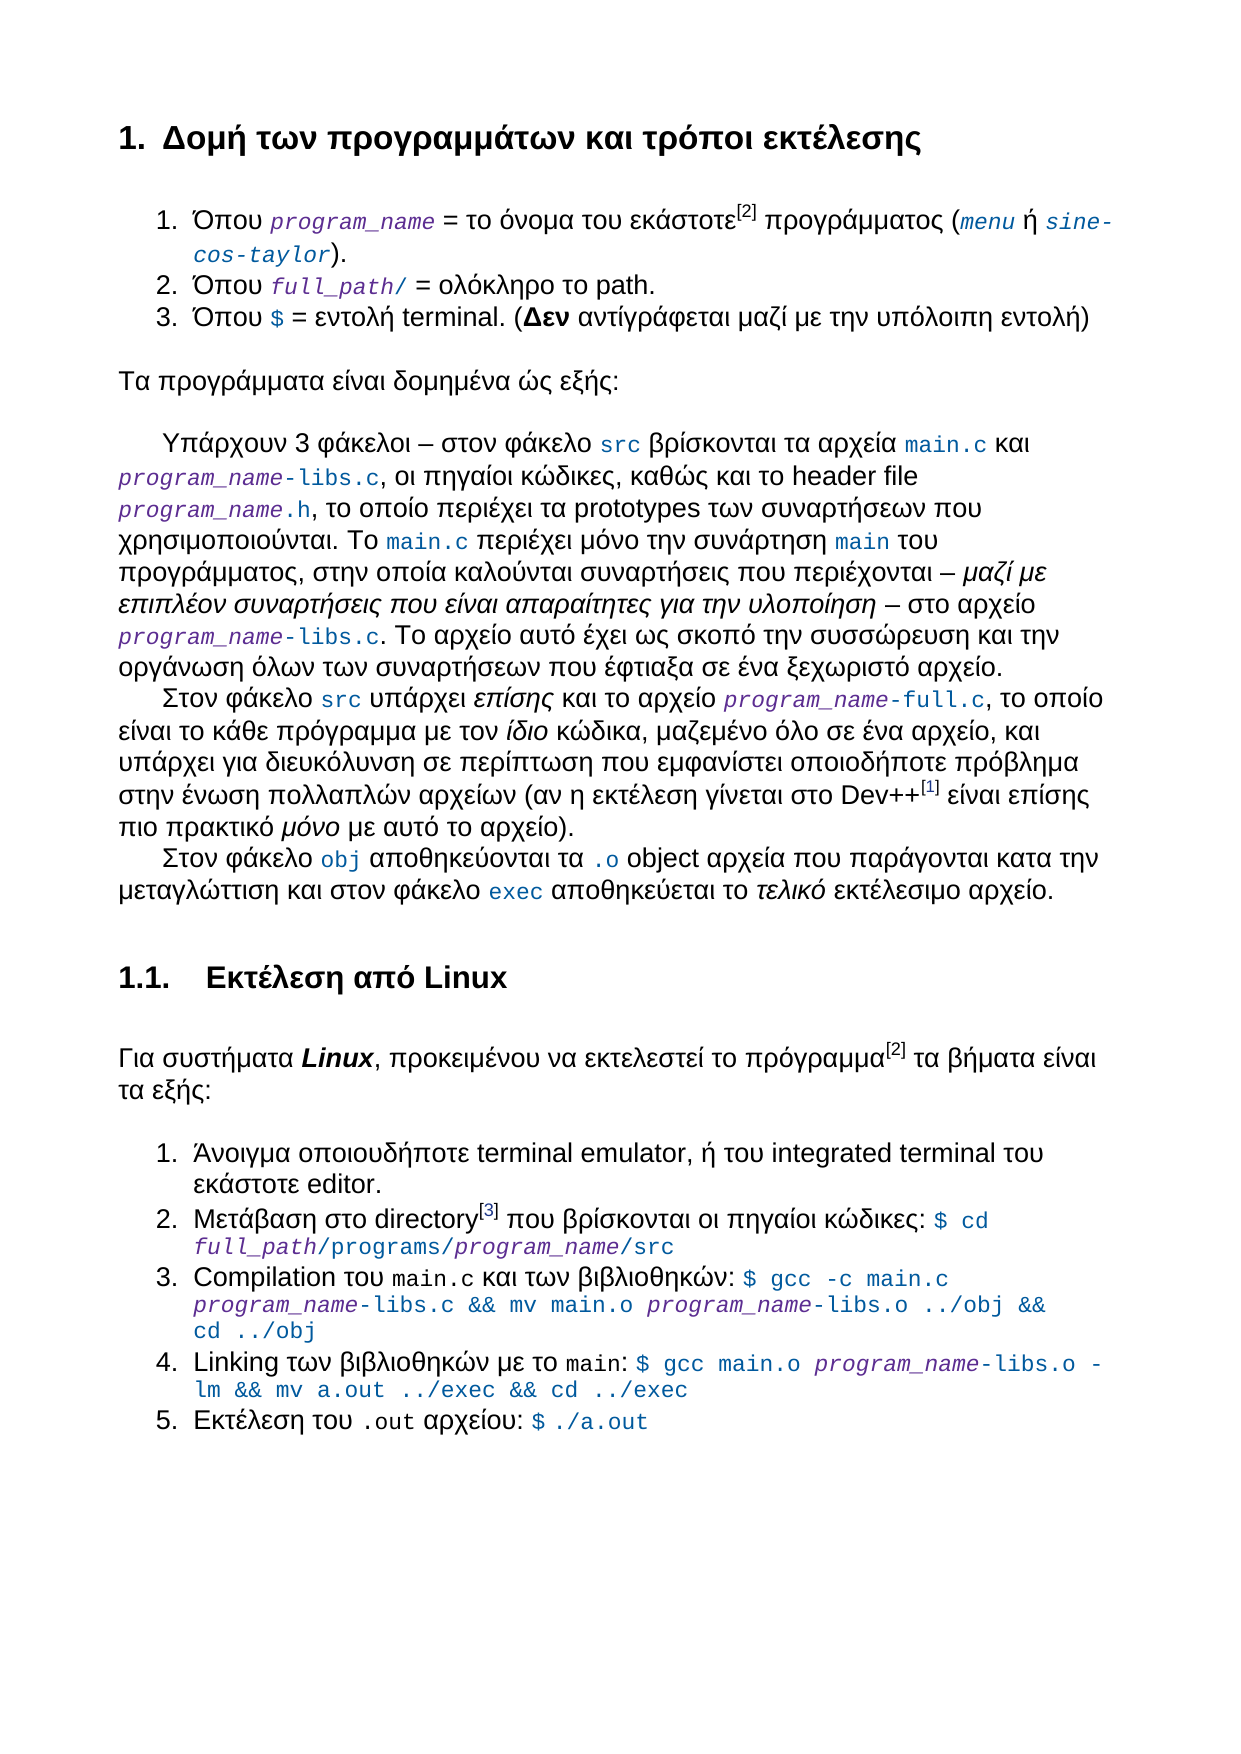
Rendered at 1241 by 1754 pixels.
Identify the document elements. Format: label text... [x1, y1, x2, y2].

text Για συστήματα Linux, προκειμένου να εκτελεστεί το πρόγραμμα[2] τα βήματα είναι τα εξής: [118, 1038, 1122, 1106]
list Άνοιγμα οποιουδήποτε terminal emulator, ή του integrated terminal του εκάστοτε editor. [156, 1137, 1122, 1199]
list Όπου full_path/ = ολόκληρο το path. [156, 269, 1122, 301]
list Μετάβαση στο directory[3] που βρίσκονται οι πηγαίοι κώδικες: $ cd full_path/programs/program_name/src [156, 1199, 1122, 1261]
list Εκτέλεση του .out αρχείου: $ ./a.out [156, 1404, 1122, 1436]
list Όπου program_name = το όνομα του εκάστοτε[2] προγράμματος (menu ή sine-cos-taylor). [156, 200, 1122, 269]
text Υπάρχουν 3 φάκελοι – στον φάκελο src βρίσκονται τα αρχεία main.c και program_name-libs.c, οι πηγαίοι κώδικες, καθώς και το header file program_name.h, το οποίο περιέχει τα prototypes των συναρτήσεων που χρησιμοποιούνται. Το main.c περιέχει μόνο την συνάρτηση main του προγράμματος, στην οποία καλούνται συναρτήσεις που περιέχονται – μαζί με επιπλέον συναρτήσεις που είναι απαραίτητες για την υλοποίηση – στο αρχείο program_name-libs.c. Το αρχείο αυτό έχει ως σκοπό την συσσώρευση και την οργάνωση όλων των συναρτήσεων που έφτιαξα σε ένα ξεχωριστό αρχείο. [118, 427, 1122, 682]
list Όπου $ = εντολή terminal. (Δεν αντίγράφεται μαζί με την υπόλοιπη εντολή) [156, 301, 1122, 333]
list Compilation του main.c και των βιβλιοθηκών: $ gcc -c main.c program_name-libs.c && mv main.o program_name-libs.o ../obj && cd ../obj [156, 1261, 1122, 1346]
text Τα προγράμματα είναι δομημένα ώς εξής: [118, 365, 1122, 396]
text Στον φάκελο obj αποθηκεύονται τα .o object αρχεία που παράγονται κατα την μεταγλώττιση και στον φάκελο exec αποθηκεύεται το τελικό εκτέλεσιμο αρχείο. [118, 842, 1122, 907]
list Linking των βιβλιοθηκών με το main: $ gcc main.o program_name-libs.o -lm && mv a.out ../exec && cd ../exec [156, 1346, 1122, 1404]
subtitle 1. Δομή των προγραμμάτων και τρόποι εκτέλεσης [118, 118, 1122, 157]
subtitle 1.1. Εκτέλεση από Linux [118, 959, 1122, 994]
text Στον φάκελο src υπάρχει επίσης και το αρχείο program_name-full.c, το οποίο είναι το κάθε πρόγραμμα με τον ίδιο κώδικα, μαζεμένο όλο σε ένα αρχείο, και υπάρχει για διευκόλυνση σε περίπτωση που εμφανίστει οποιοδήποτε πρόβλημα στην ένωση πολλαπλών αρχείων (αν η εκτέλεση γίνεται στο Dev++[1] είναι επίσης πιο πρακτικό μόνο με αυτό το αρχείο). [118, 682, 1122, 842]
